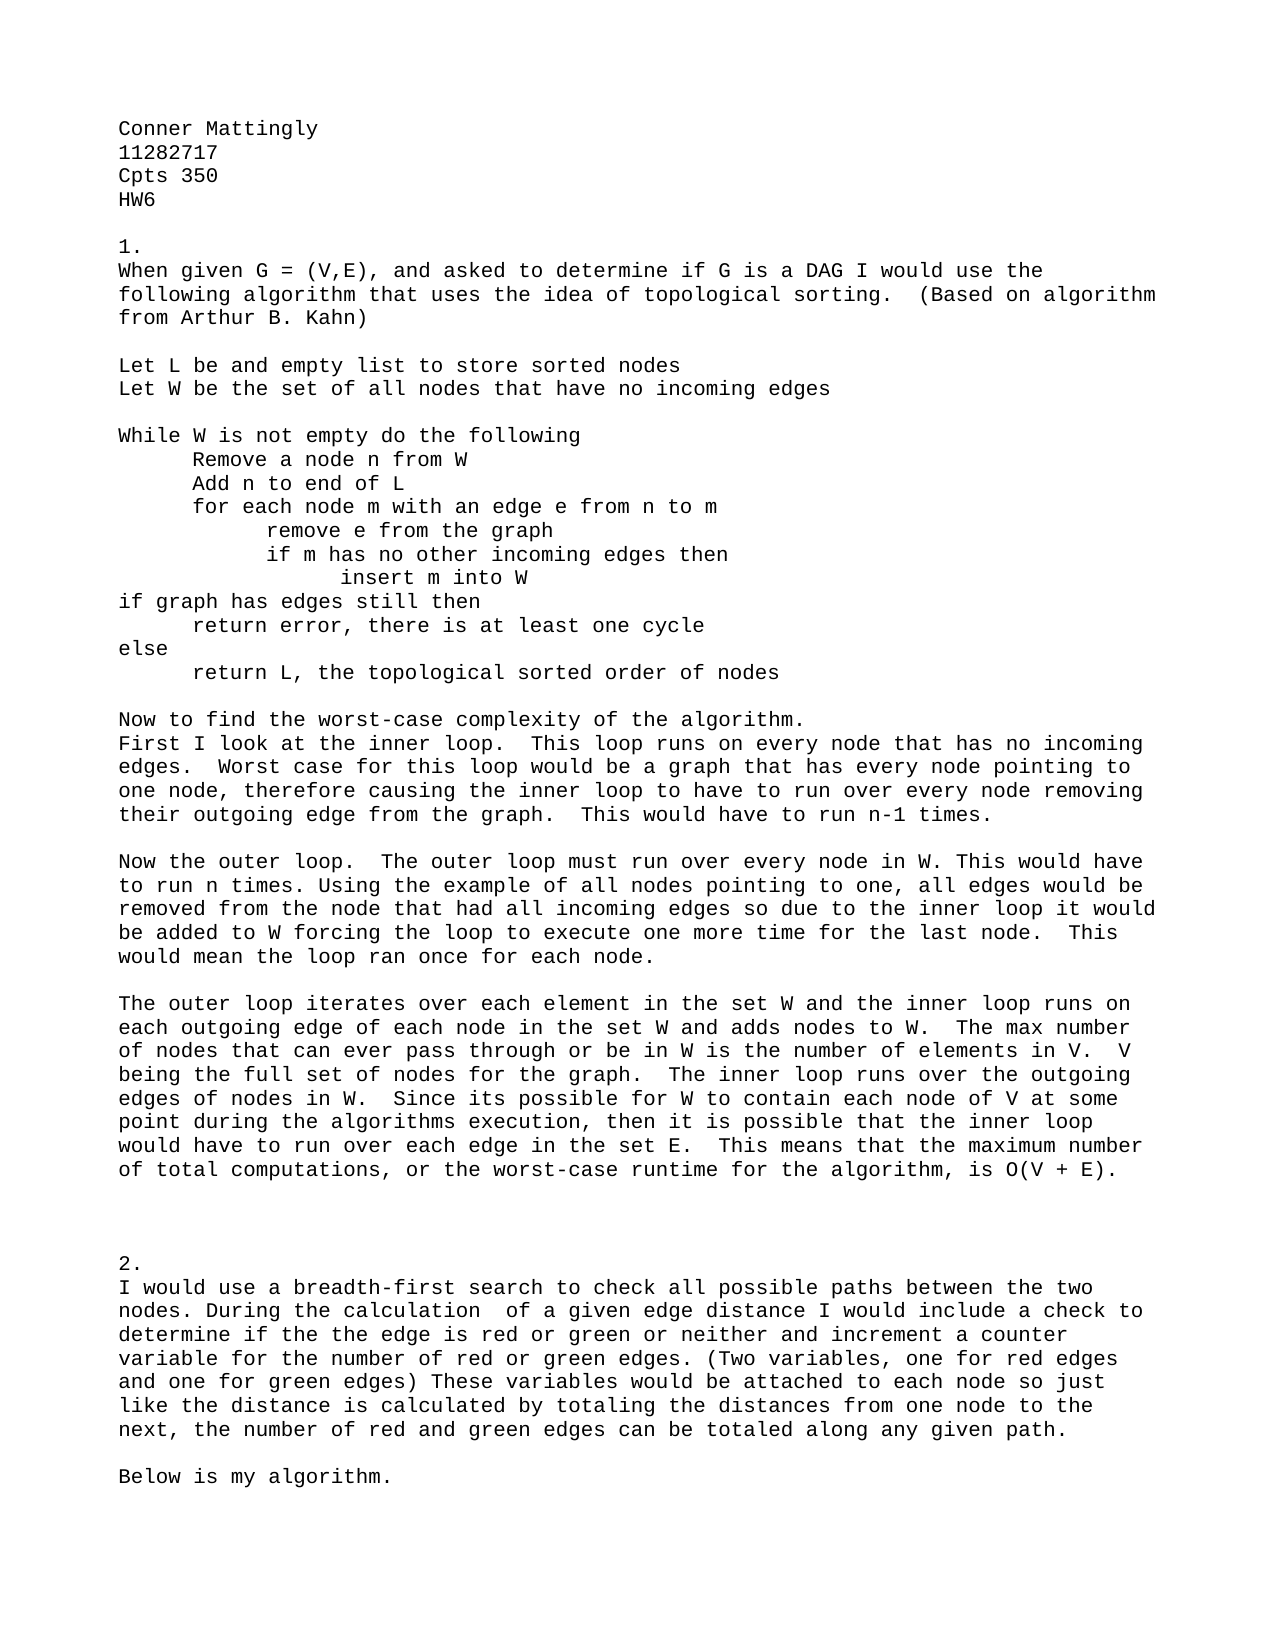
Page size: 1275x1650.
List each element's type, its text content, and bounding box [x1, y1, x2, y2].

text Let W be the set of all nodes that have no incoming edges [118, 378, 1157, 402]
text The outer loop iterates over each element in the set W and the inner loop runs on each outgoing edge of each node in the set W and adds nodes to W. The max number of nodes that can ever pass through or be in W is the number of elements in V. V being the full set of nodes for the graph. The inner loop runs over the outgoing edges of nodes in W. Since its possible for W to contain each node of V at some point during the algorithms execution, then it is possible that the inner loop would have to run over each edge in the set E. This means that the maximum number of total computations, or the worst-case runtime for the algorithm, is O(V + E). [118, 993, 1157, 1182]
text Remove a node n from W [118, 449, 1157, 473]
text for each node m with an edge e from n to m [118, 496, 1157, 520]
text if graph has edges still then [118, 591, 1157, 615]
text if m has no other incoming edges then [118, 544, 1157, 567]
text I would use a breadth-first search to check all possible paths between the two nodes. During the calculation of a given edge distance I would include a check to determine if the the edge is red or green or neither and increment a counter variable for the number of red or green edges. (Two variables, one for red edges and one for green edges) These variables would be attached to each node so just like the distance is calculated by totaling the distances from one node to the next, the number of red and green edges can be totaled along any given path. [118, 1277, 1157, 1442]
text return error, there is at least one cycle [118, 615, 1157, 638]
text 11282717 [118, 142, 1157, 165]
text Now to find the worst-case complexity of the algorithm. [118, 709, 1157, 733]
text HW6 [118, 189, 1157, 213]
text Add n to end of L [118, 473, 1157, 496]
text While W is not empty do the following [118, 426, 1157, 449]
text Let L be and empty list to store sorted nodes [118, 354, 1157, 378]
text When given G = (V,E), and asked to determine if G is a DAG I would use the following algorithm that uses the idea of topological sorting. (Based on algorithm from Arthur B. Kahn) [118, 260, 1157, 331]
text insert m into W [118, 567, 1157, 591]
text Conner Mattingly [118, 118, 1157, 142]
text First I look at the inner loop. This loop runs on every node that has no incoming edges. Worst case for this loop would be a graph that has every node pointing to one node, therefore causing the inner loop to have to run over every node removing their outgoing edge from the graph. This would have to run n-1 times. [118, 733, 1157, 827]
text return L, the topological sorted order of nodes [118, 662, 1157, 686]
text Below is my algorithm. [118, 1466, 1157, 1489]
text else [118, 638, 1157, 662]
text remove e from the graph [118, 520, 1157, 544]
text Now the outer loop. The outer loop must run over every node in W. This would have to run n times. Using the example of all nodes pointing to one, all edges would be removed from the node that had all incoming edges so due to the inner loop it would be added to W forcing the loop to execute one more time for the last node. This would mean the loop ran once for each node. [118, 851, 1157, 969]
text 1. [118, 236, 1157, 260]
text Cpts 350 [118, 165, 1157, 189]
text 2. [118, 1253, 1157, 1277]
